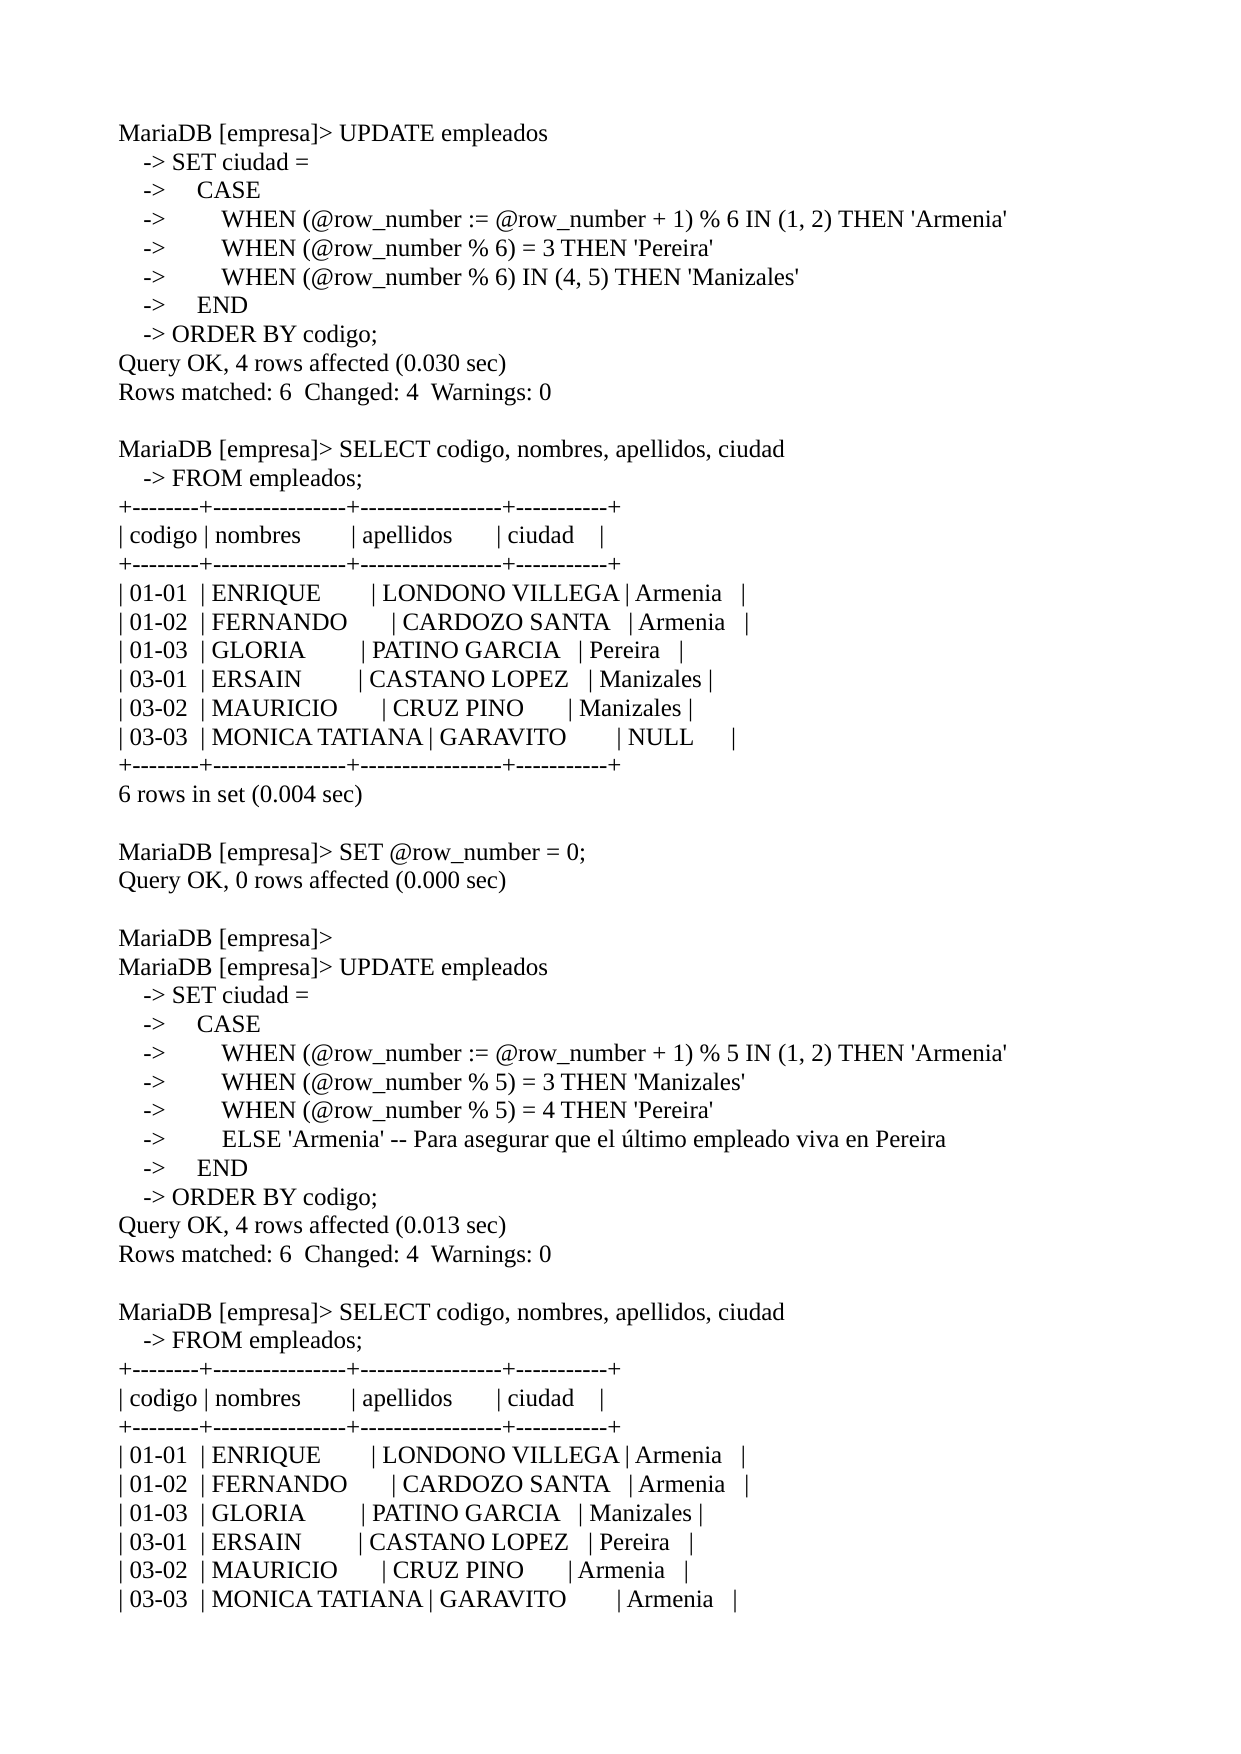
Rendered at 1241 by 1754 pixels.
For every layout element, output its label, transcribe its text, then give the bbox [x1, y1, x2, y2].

text -> END [118, 291, 1122, 319]
text | 03-01 | ERSAIN | CASTANO LOPEZ | Pereira | [118, 1527, 1122, 1556]
text -> WHEN (@row_number % 6) = 3 THEN 'Pereira' [118, 233, 1122, 262]
text | 01-01 | ENRIQUE | LONDONO VILLEGA | Armenia | [118, 578, 1122, 607]
text -> WHEN (@row_number % 5) = 3 THEN 'Manizales' [118, 1067, 1122, 1096]
text Rows matched: 6 Changed: 4 Warnings: 0 [118, 1239, 1122, 1268]
text MariaDB [empresa]> SELECT codigo, nombres, apellidos, ciudad [118, 1297, 1122, 1326]
text -> WHEN (@row_number % 5) = 4 THEN 'Pereira' [118, 1096, 1122, 1124]
text -> CASE [118, 176, 1122, 204]
text Query OK, 0 rows affected (0.000 sec) [118, 866, 1122, 894]
text | 03-01 | ERSAIN | CASTANO LOPEZ | Manizales | [118, 664, 1122, 693]
text -> ORDER BY codigo; [118, 1182, 1122, 1211]
text MariaDB [empresa]> [118, 923, 1122, 952]
text -> WHEN (@row_number % 6) IN (4, 5) THEN 'Manizales' [118, 262, 1122, 291]
text | 03-02 | MAURICIO | CRUZ PINO | Armenia | [118, 1556, 1122, 1584]
text | 01-02 | FERNANDO | CARDOZO SANTA | Armenia | [118, 1469, 1122, 1498]
text | 01-03 | GLORIA | PATINO GARCIA | Pereira | [118, 636, 1122, 664]
text MariaDB [empresa]> SET @row_number = 0; [118, 837, 1122, 866]
text | 01-03 | GLORIA | PATINO GARCIA | Manizales | [118, 1498, 1122, 1527]
text | 03-03 | MONICA TATIANA | GARAVITO | NULL | [118, 722, 1122, 751]
text | codigo | nombres | apellidos | ciudad | [118, 1383, 1122, 1412]
text -> ELSE 'Armenia' -- Para asegurar que el último empleado viva en Pereira [118, 1124, 1122, 1153]
text | 03-02 | MAURICIO | CRUZ PINO | Manizales | [118, 693, 1122, 722]
text -> WHEN (@row_number := @row_number + 1) % 5 IN (1, 2) THEN 'Armenia' [118, 1038, 1122, 1067]
text | 01-01 | ENRIQUE | LONDONO VILLEGA | Armenia | [118, 1441, 1122, 1469]
text +--------+----------------+-----------------+-----------+ [118, 751, 1122, 779]
text -> ORDER BY codigo; [118, 319, 1122, 348]
text | 01-02 | FERNANDO | CARDOZO SANTA | Armenia | [118, 607, 1122, 636]
text -> SET ciudad = [118, 981, 1122, 1009]
text -> FROM empleados; [118, 463, 1122, 492]
text +--------+----------------+-----------------+-----------+ [118, 492, 1122, 521]
text 6 rows in set (0.004 sec) [118, 779, 1122, 808]
text -> FROM empleados; [118, 1326, 1122, 1354]
text -> WHEN (@row_number := @row_number + 1) % 6 IN (1, 2) THEN 'Armenia' [118, 204, 1122, 233]
text -> END [118, 1153, 1122, 1182]
text | 03-03 | MONICA TATIANA | GARAVITO | Armenia | [118, 1584, 1122, 1613]
text MariaDB [empresa]> UPDATE empleados [118, 118, 1122, 147]
text +--------+----------------+-----------------+-----------+ [118, 549, 1122, 578]
text Query OK, 4 rows affected (0.030 sec) [118, 348, 1122, 377]
text -> SET ciudad = [118, 147, 1122, 176]
text +--------+----------------+-----------------+-----------+ [118, 1354, 1122, 1383]
text +--------+----------------+-----------------+-----------+ [118, 1412, 1122, 1441]
text Query OK, 4 rows affected (0.013 sec) [118, 1211, 1122, 1239]
text Rows matched: 6 Changed: 4 Warnings: 0 [118, 377, 1122, 406]
text -> CASE [118, 1009, 1122, 1038]
text MariaDB [empresa]> SELECT codigo, nombres, apellidos, ciudad [118, 434, 1122, 463]
text | codigo | nombres | apellidos | ciudad | [118, 521, 1122, 549]
text MariaDB [empresa]> UPDATE empleados [118, 952, 1122, 981]
